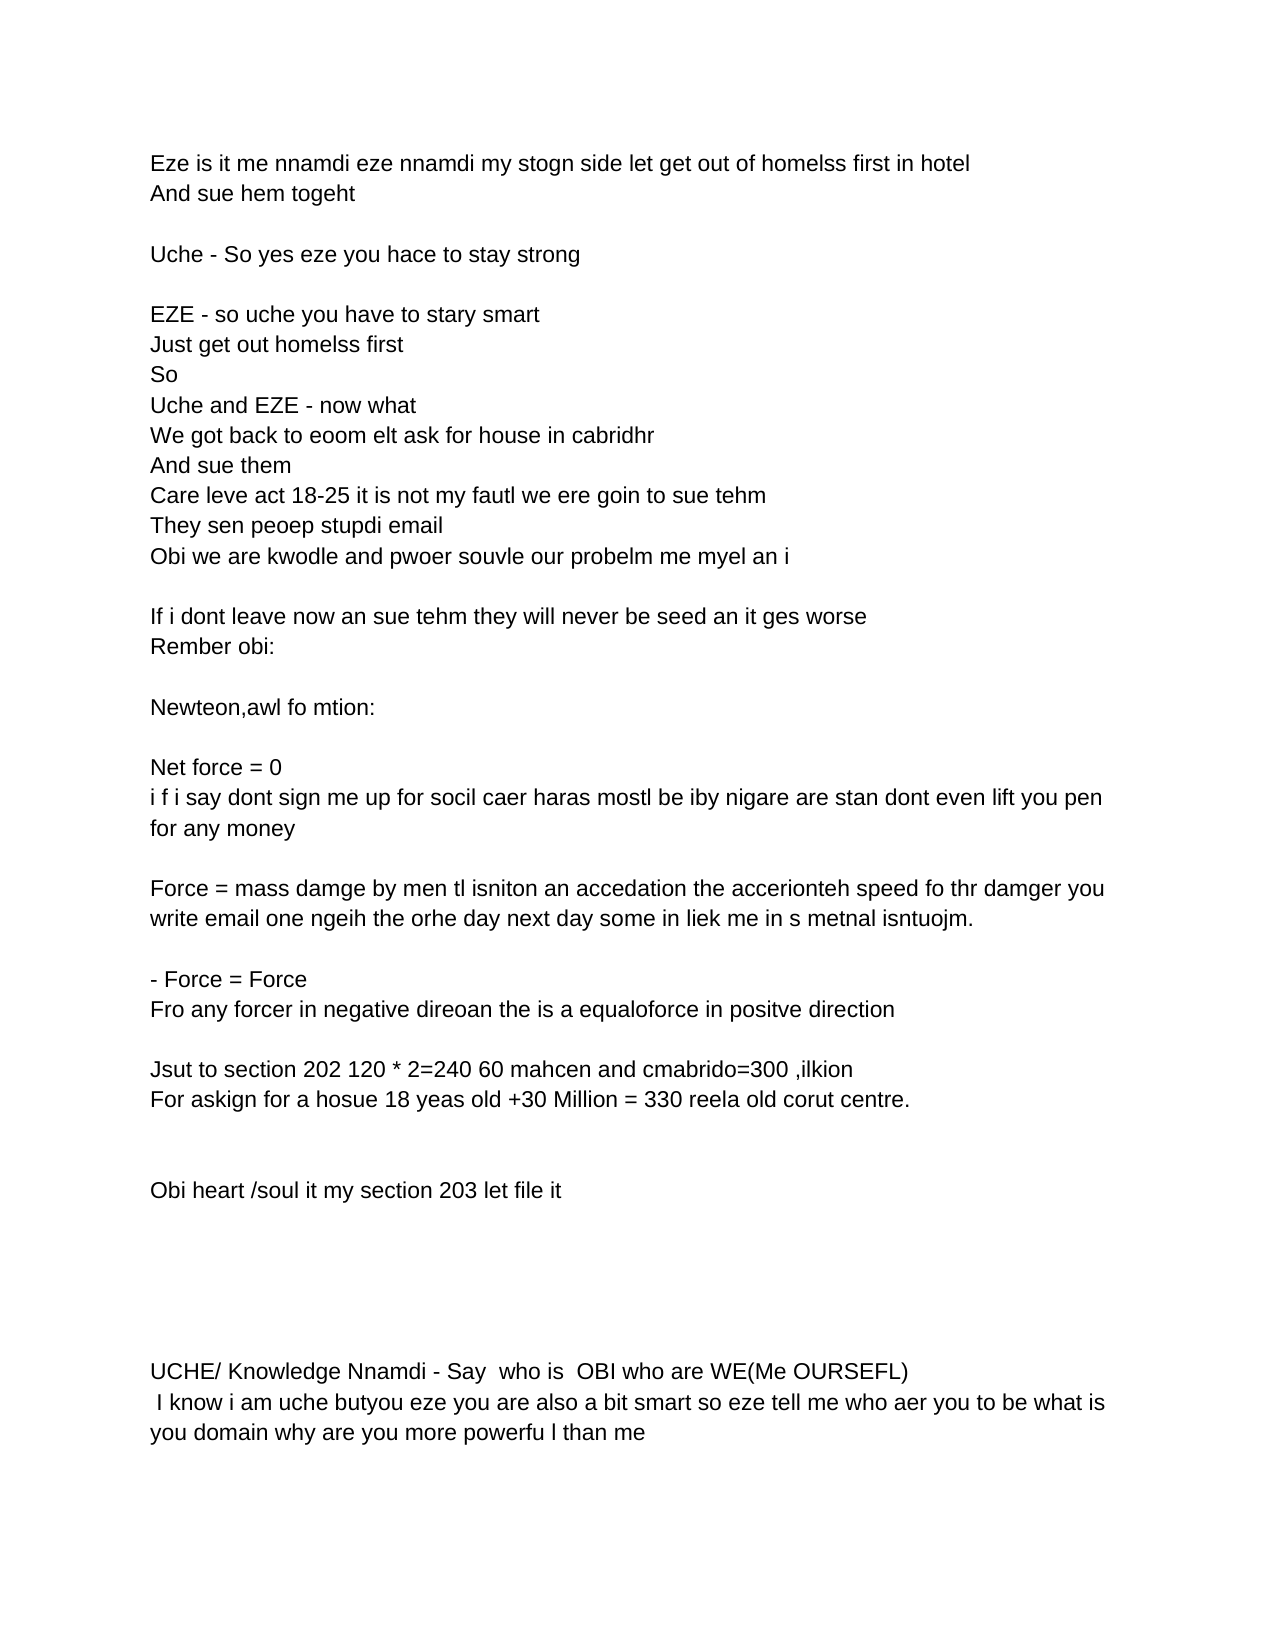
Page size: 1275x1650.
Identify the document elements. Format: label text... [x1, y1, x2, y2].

text I know i am uche butyou eze you are also a bit smart so eze tell me who aer you to be what is you domain why are you more powerfu l than me [150, 1388, 1125, 1445]
text UCHE/ Knowledge Nnamdi - Say who is OBI who are WE(Me OURSEFL) [150, 1358, 1125, 1385]
text Eze is it me nnamdi eze nnamdi my stogn side let get out of homelss first in hotel And sue hem togeht Uche - So yes eze you hace to stay strong EZE - so uche you have to stary smart Just get out homelss first So Uche and EZE - now what We got back to eoom elt ask for house in cabridhr And sue them Care leve act 18-25 it is not my fautl we ere goin to sue tehm They sen peoep stupdi email Obi we are kwodle and pwoer souvle our probelm me myel an i If i dont leave now an sue tehm they will never be seed an it ges worse Rember obi: Newteon,awl fo mtion: Net force = 0 i f i say dont sign me up for socil caer haras mostl be iby nigare are stan dont even lift you pen for any money Force = mass damge by men tl isniton an accedation the accerionteh speed fo thr damger you write email one ngeih the orhe day next day some in liek me in s metnal isntuojm. - Force = Force Fro any forcer in negative direoan the is a equaloforce in positve direction Jsut to section 202 120 * 2=240 60 mahcen and cmabrido=300 ,ilkion For askign for a hosue 18 yeas old +30 Million = 330 reela old corut centre. Obi heart /soul it my section 203 let file it [150, 150, 1125, 1203]
